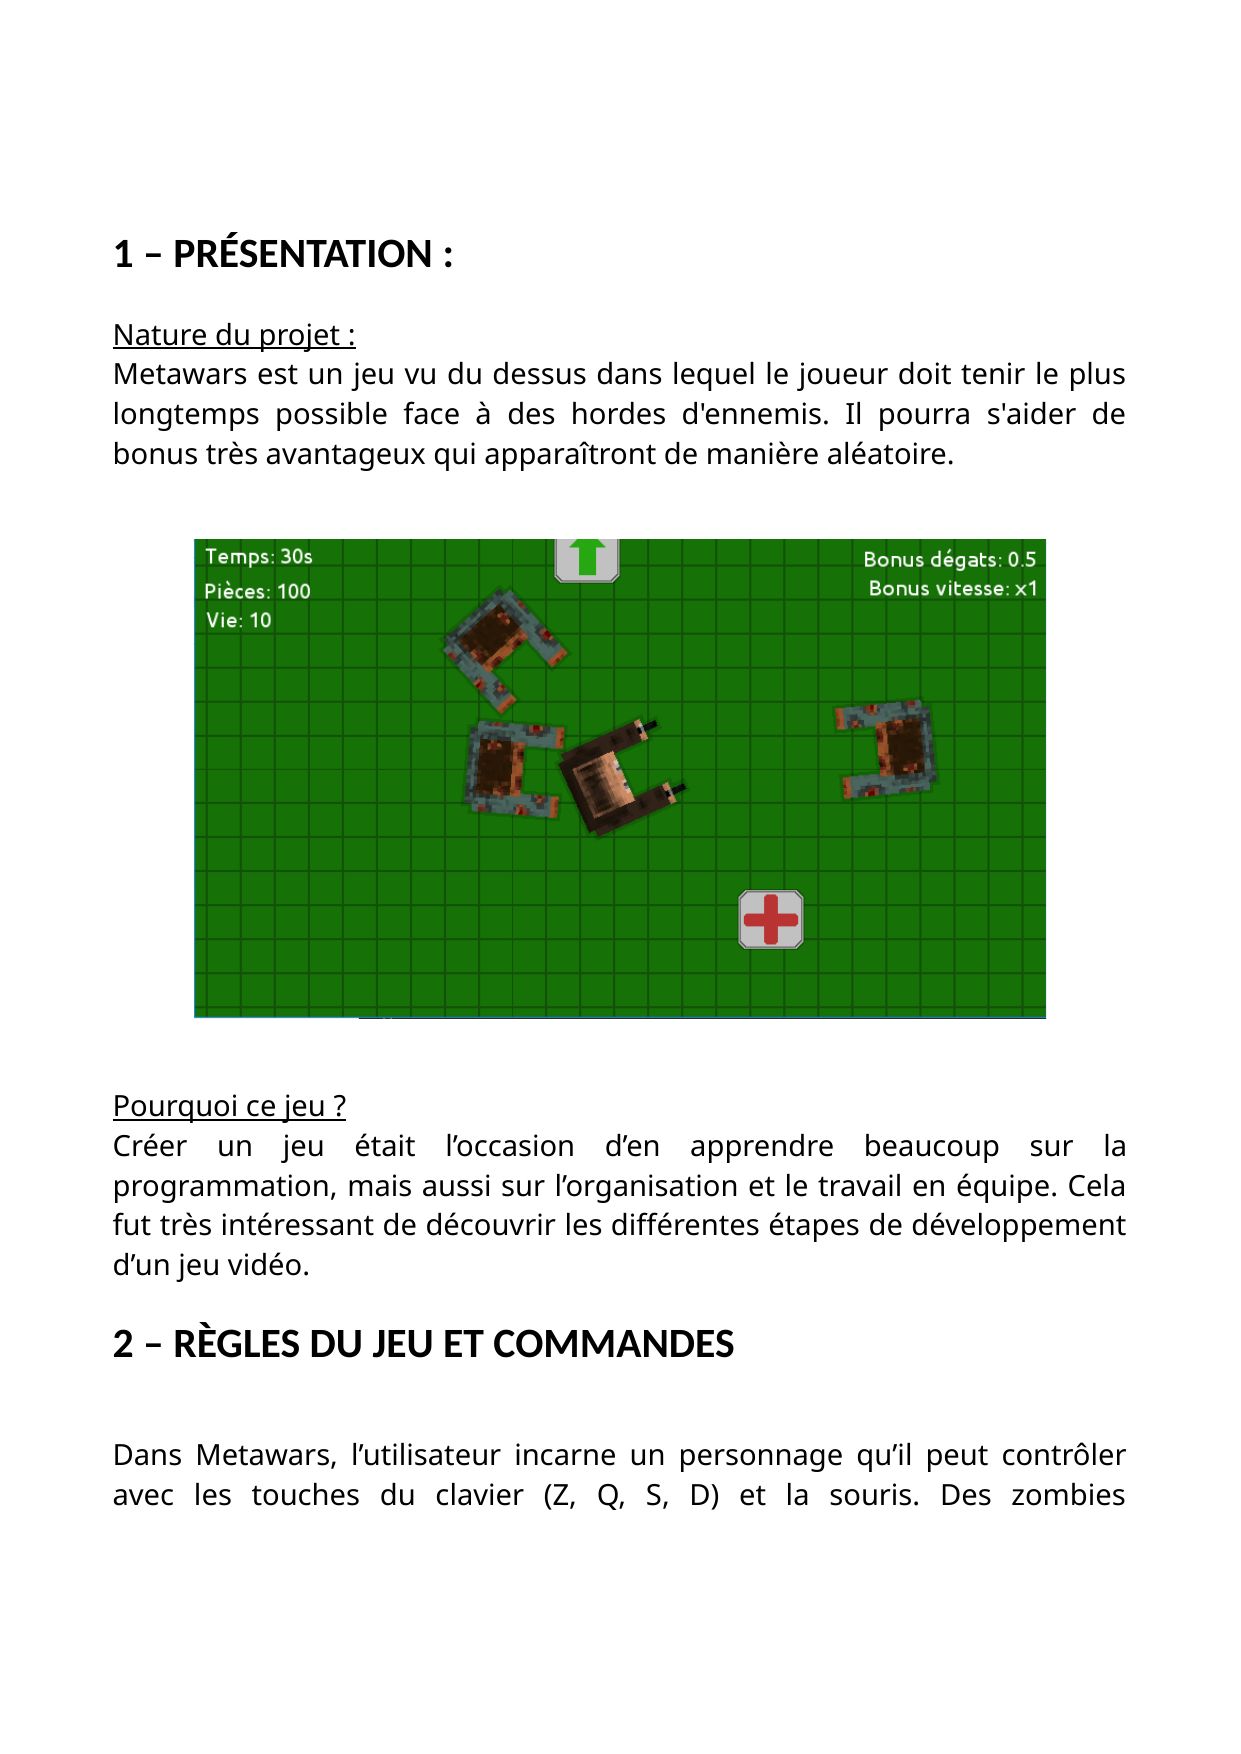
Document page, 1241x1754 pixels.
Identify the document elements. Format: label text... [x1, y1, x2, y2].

text Pourquoi ce jeu ? [112, 1085, 1128, 1125]
text Créer un jeu était l’occasion d’en apprendre beaucoup sur la programmation, mais aussi sur l’organisation et le travail en équipe. Cela fut très intéressant de découvrir les différentes étapes de développement d’un jeu vidéo. [112, 1125, 1128, 1284]
text Dans Metawars, l’utilisateur incarne un personnage qu’il peut contrôler avec les touches du clavier (Z, Q, S, D) et la souris. Des zombies [112, 1434, 1128, 1514]
text 2 – RÈGLES DU JEU ET COMMANDES [53, 1317, 1187, 1368]
picture [193, 539, 1047, 1019]
text Nature du projet : [112, 314, 1128, 353]
text 1 – PRÉSENTATION : [53, 227, 1187, 277]
text Metawars est un jeu vu du dessus dans lequel le joueur doit tenir le plus longtemps possible face à des hordes d'ennemis. Il pourra s'aider de bonus très avantageux qui apparaîtront de manière aléatoire. [112, 353, 1128, 473]
